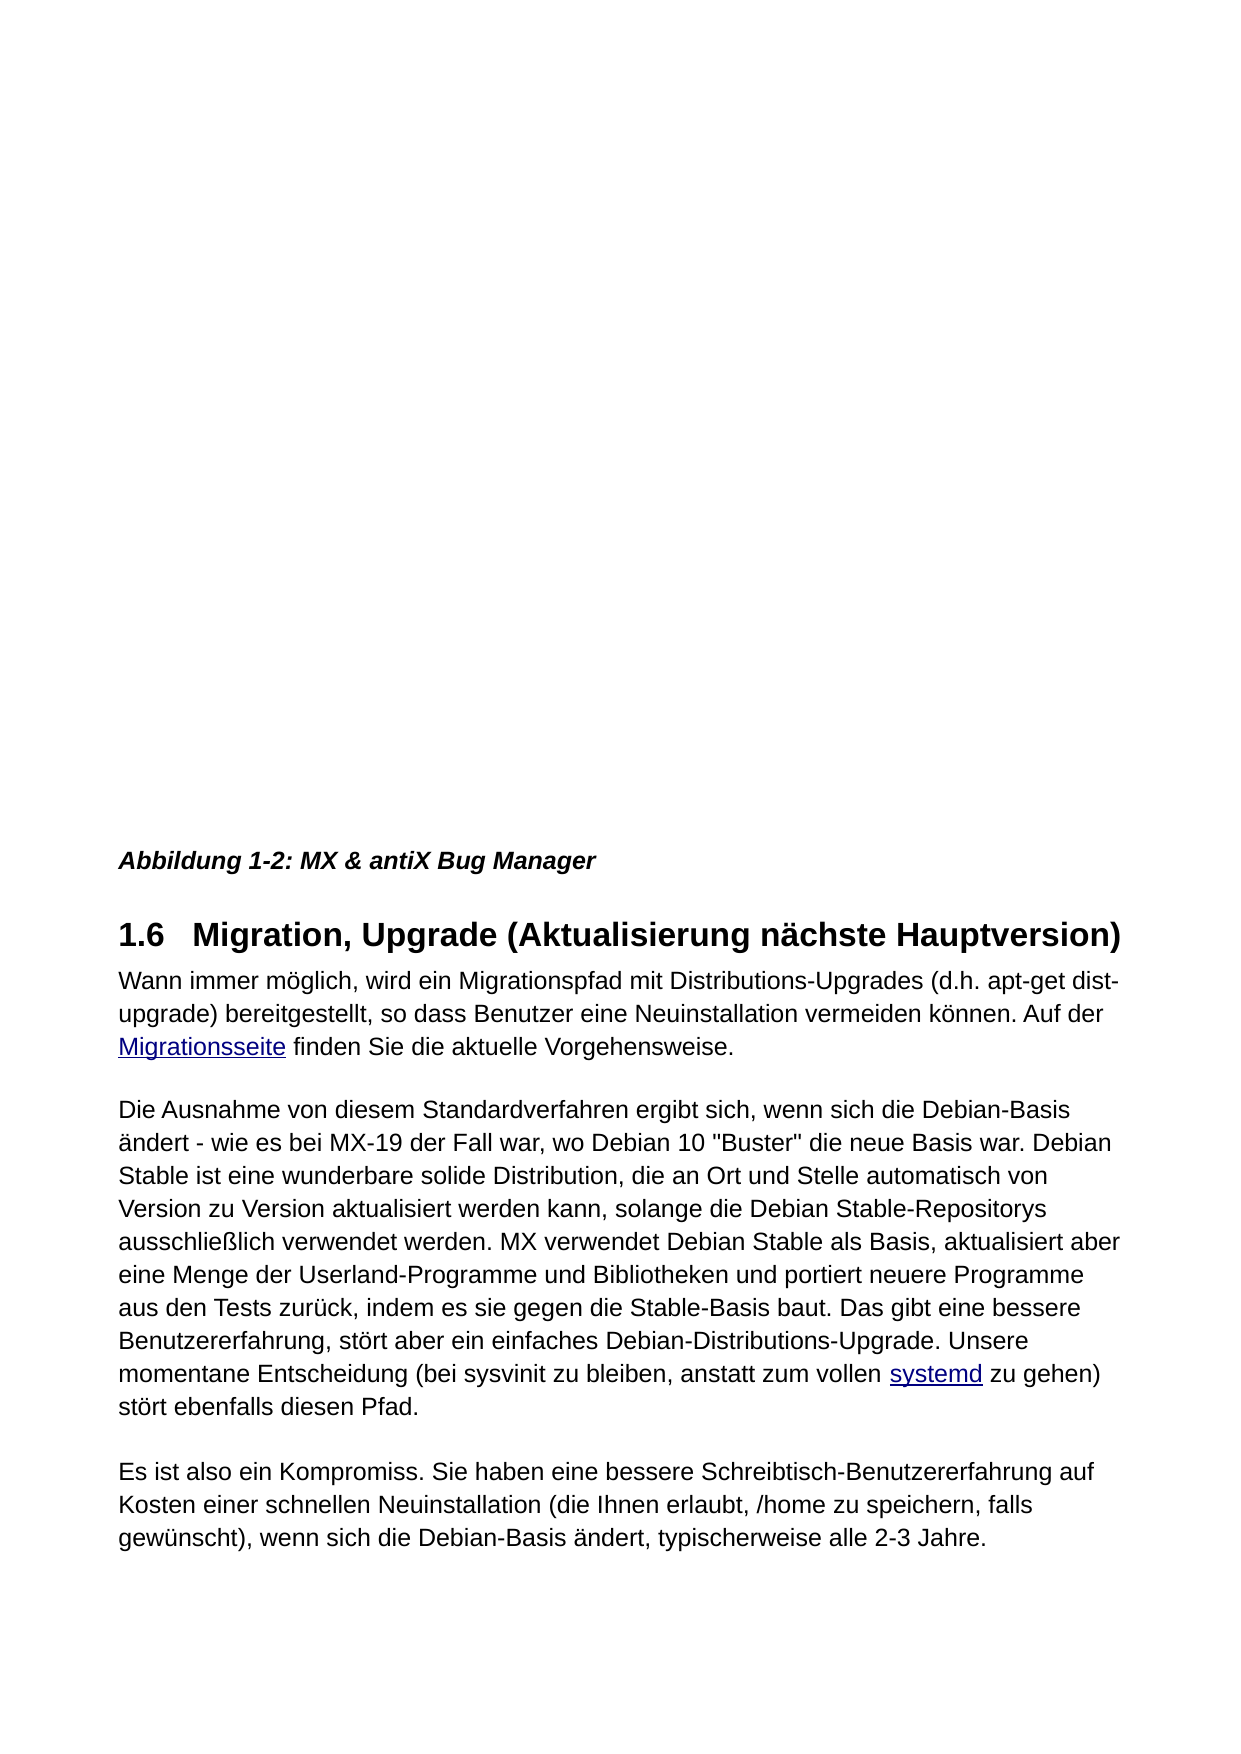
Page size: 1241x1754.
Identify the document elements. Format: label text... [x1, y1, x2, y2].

text Es ist also ein Kompromiss. Sie haben eine bessere Schreibtisch-Benutzererfahrung auf Kosten einer schnellen Neuinstallation (die Ihnen erlaubt, /home zu speichern, falls gewünscht), wenn sich die Debian-Basis ändert, typischerweise alle 2-3 Jahre. [118, 1457, 1122, 1551]
subtitle Migration, Upgrade (Aktualisierung nächste Hauptversion) [118, 915, 1122, 953]
text Die Ausnahme von diesem Standardverfahren ergibt sich, wenn sich die Debian-Basis ändert - wie es bei MX-19 der Fall war, wo Debian 10 "Buster" die neue Basis war. Debian Stable ist eine wunderbare solide Distribution, die an Ort und Stelle automatisch von Version zu Version aktualisiert werden kann, solange die Debian Stable-Repositorys ausschließlich verwendet werden. MX verwendet Debian Stable als Basis, aktualisiert aber eine Menge der Userland-Programme und Bibliotheken und portiert neuere Programme aus den Tests zurück, indem es sie gegen die Stable-Basis baut. Das gibt eine bessere Benutzererfahrung, stört aber ein einfaches Debian-Distributions-Upgrade. Unsere momentane Entscheidung (bei sysvinit zu bleiben, anstatt zum vollen systemd zu gehen) stört ebenfalls diesen Pfad. [118, 1095, 1122, 1421]
text Wann immer möglich, wird ein Migrationspfad mit Distributions-Upgrades (d.h. apt-get dist-upgrade) bereitgestellt, so dass Benutzer eine Neuinstallation vermeiden können. Auf der Migrationsseite finden Sie die aktuelle Vorgehensweise. [118, 966, 1122, 1061]
text Abbildung 1-2: MX & antiX Bug Manager [118, 118, 1122, 875]
